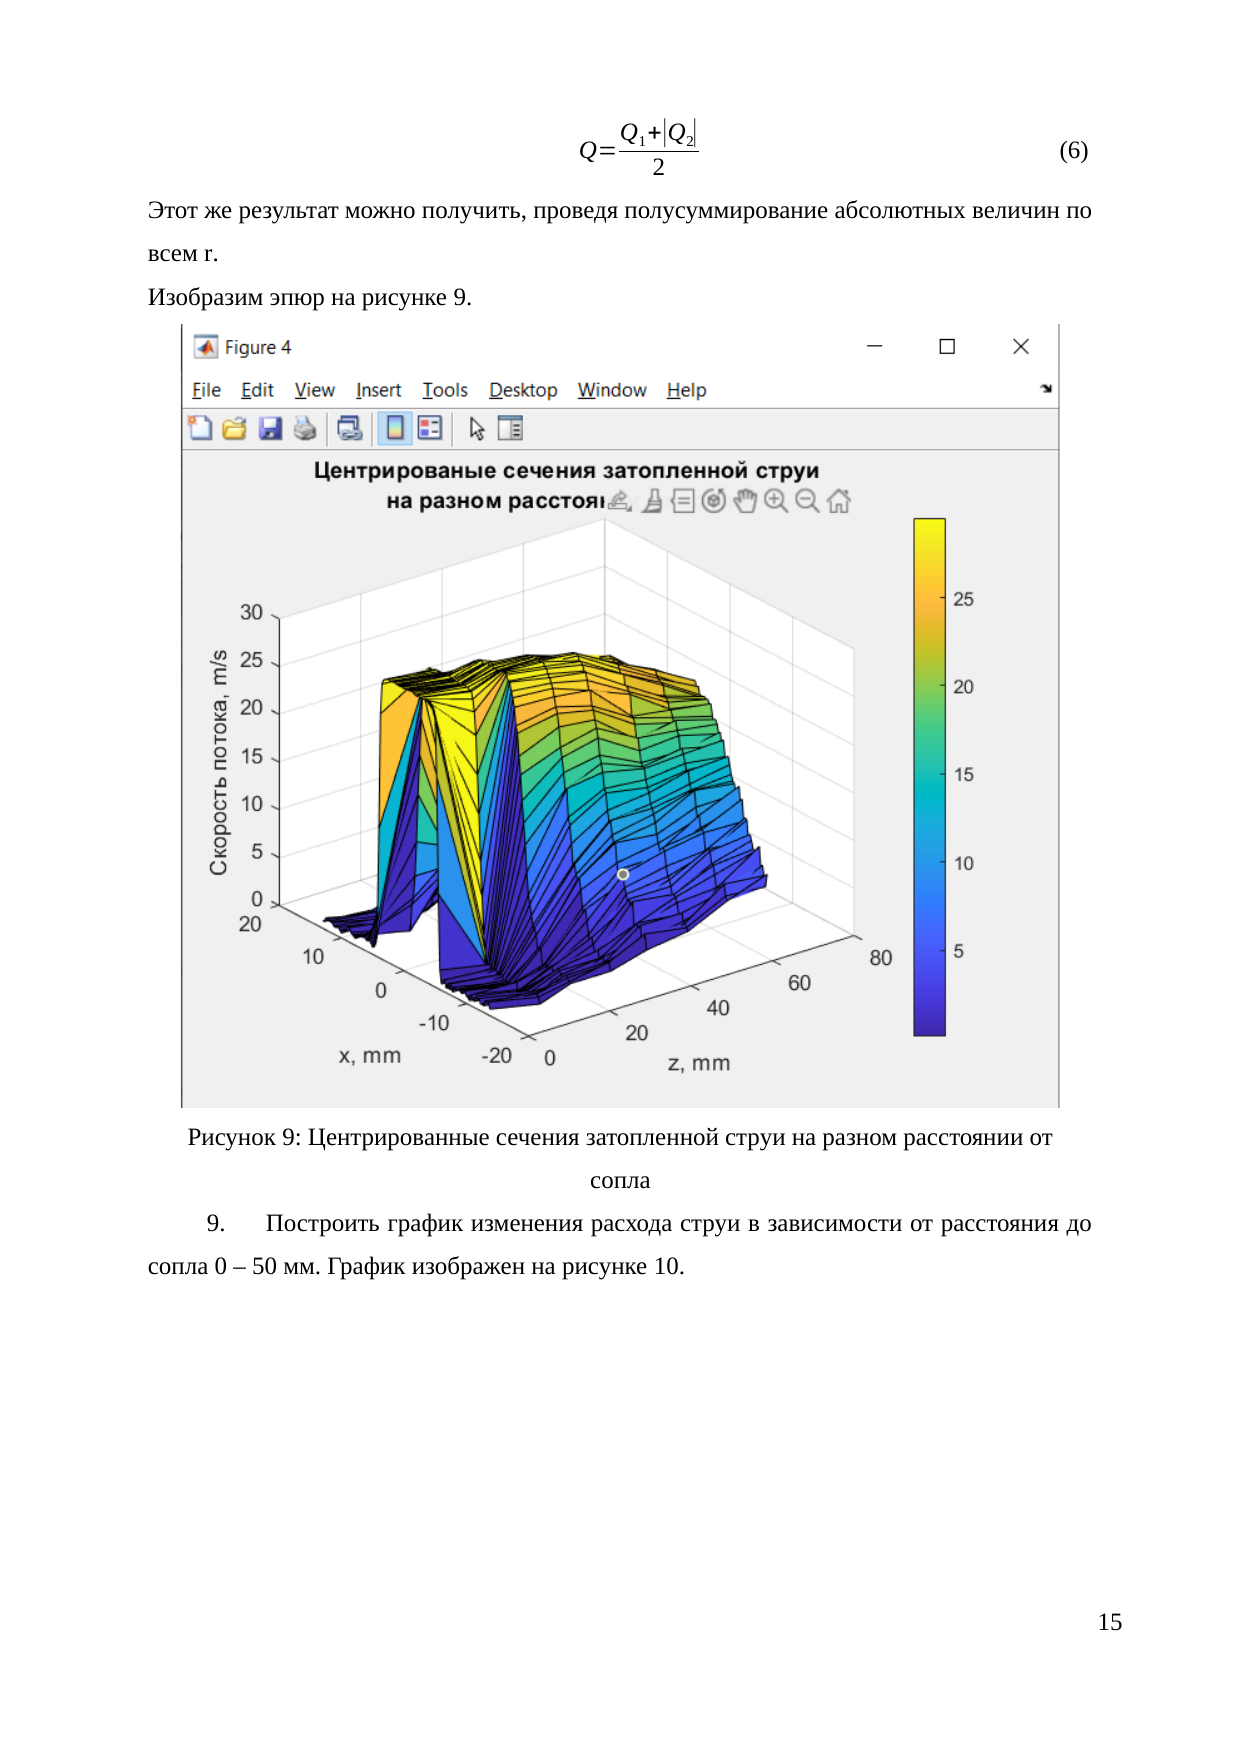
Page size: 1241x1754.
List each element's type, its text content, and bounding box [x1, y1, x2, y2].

list Рисунок 9: Центрированные сечения затопленной струи на разном расстоянии от сопла [181, 1108, 1059, 1193]
list Изобразим эпюр на рисунке 9. [148, 282, 1093, 310]
list (6) [148, 118, 1093, 181]
picture [180, 324, 1060, 1108]
list Построить график изменения расхода струи в зависимости от расстояния до сопла 0 – 50 мм. График изображен на рисунке 10. [148, 368, 1093, 1280]
list Этот же результат можно получить, проведя полусуммирование абсолютных величин по всем r. [148, 195, 1093, 267]
